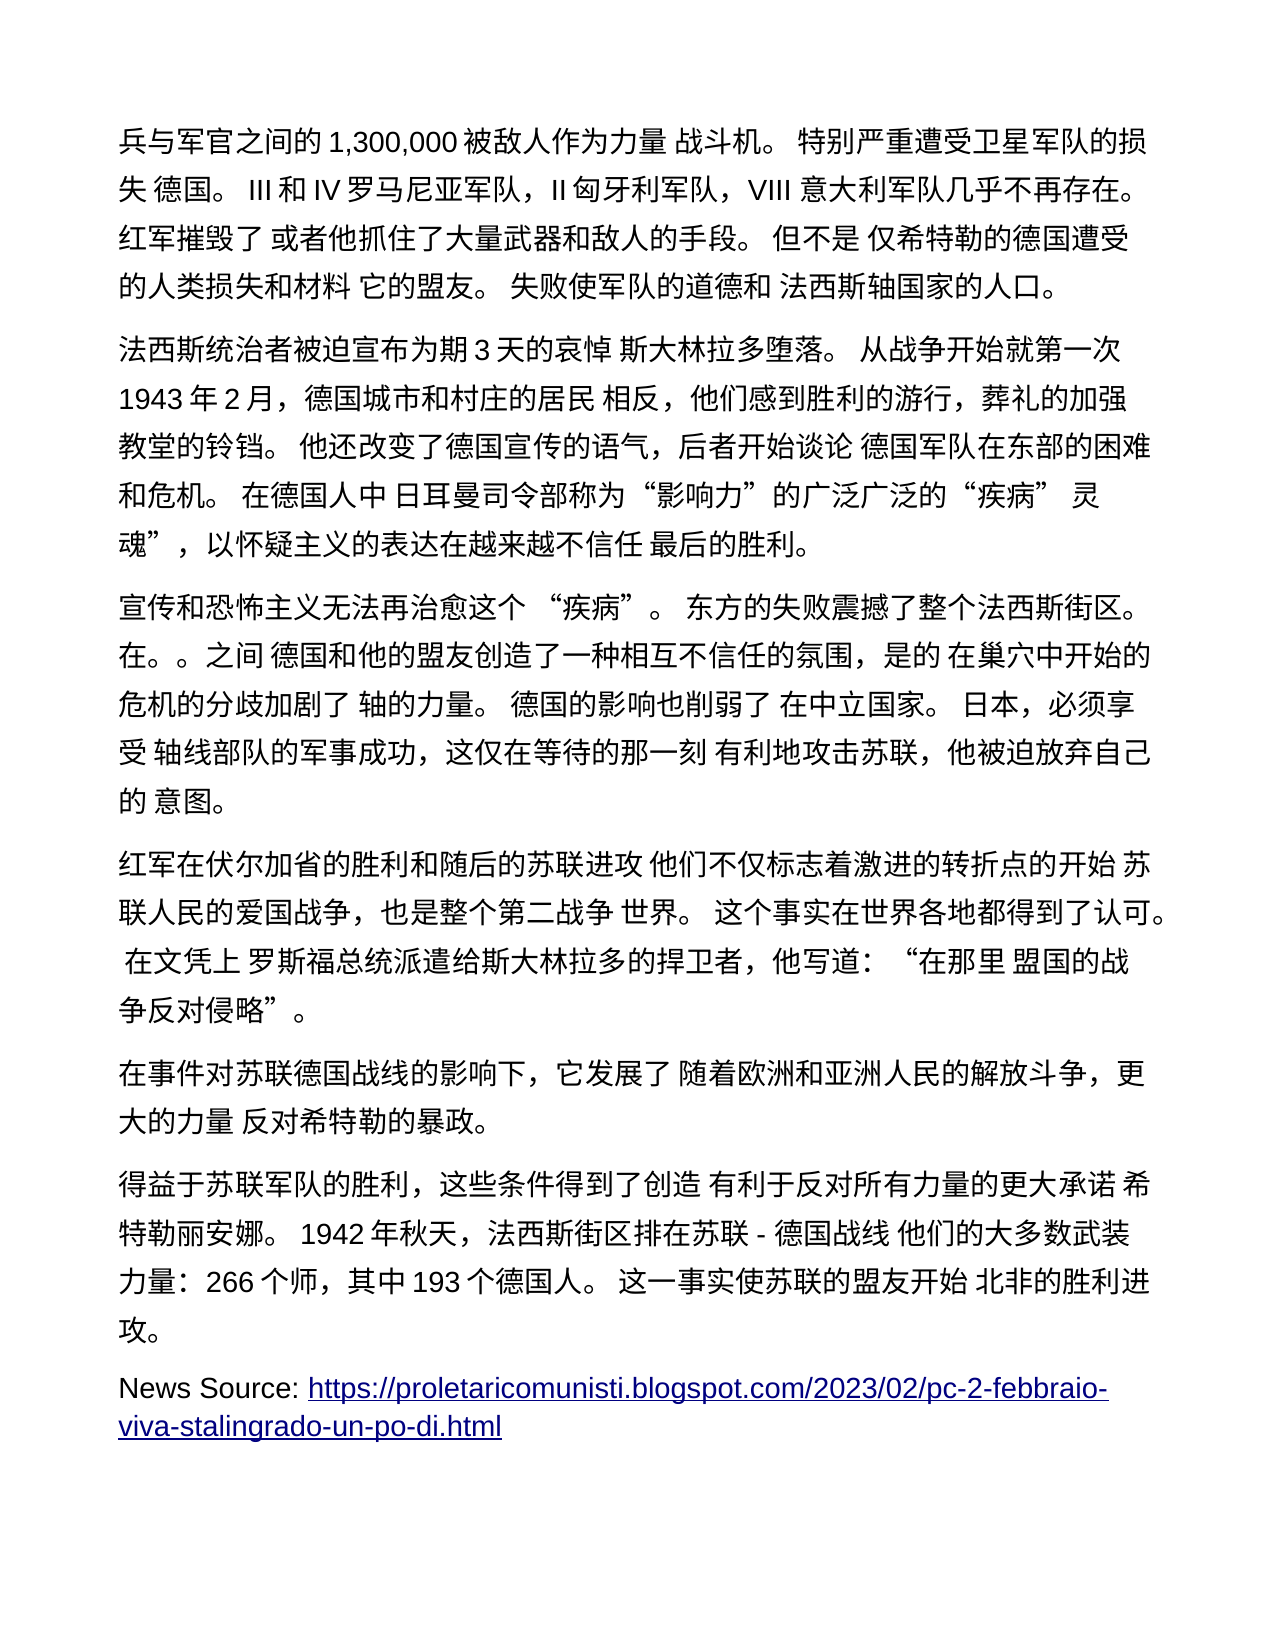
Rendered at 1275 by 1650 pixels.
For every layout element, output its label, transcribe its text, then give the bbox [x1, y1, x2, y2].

text News Source: https://proletaricomunisti.blogspot.com/2023/02/pc-2-febbraio-viva-stalingrado-un-po-di.html [118, 1371, 1157, 1443]
text 在事件对苏联德国战线的影响下，它发展了 随着欧洲和亚洲人民的解放斗争，更大的力量 反对希特勒的暴政。 [118, 1050, 1157, 1141]
text 得益于苏联军队的胜利，这些条件得到了创造 有利于反对所有力量的更大承诺 希特勒丽安娜。 1942年秋天，法西斯街区排在苏联 - 德国战线 他们的大多数武装力量：266个师，其中193个德国人。 这一事实使苏联的盟友开始 北非的胜利进攻。 [118, 1162, 1157, 1350]
text 宣传和恐怖主义无法再治愈这个 “疾病”。 东方的失败震撼了整个法西斯街区。 在。。之间 德国和他的盟友创造了一种相互不信任的氛围，是的 在巢穴中开始的危机的分歧加剧了 轴的力量。 德国的影响也削弱了 在中立国家。 日本，必须享受 轴线部队的军事成功，这仅在等待的那一刻 有利地攻击苏联，他被迫放弃自己的 意图。 [118, 584, 1157, 821]
text 红军在伏尔加省的胜利和随后的苏联进攻 他们不仅标志着激进的转折点的开始 苏联人民的爱国战争，也是整个第二战争 世界。 这个事实在世界各地都得到了认可。 在文凭上 罗斯福总统派遣给斯大林拉多的捍卫者，他写道：“在那里 盟国的战争反对侵略”。 [118, 841, 1157, 1029]
text 兵与军官之间的1,300,000被敌人作为力量 战斗机。 特别严重遭受卫星军队的损失 德国。 III和IV罗马尼亚军队，II匈牙利军队，VIII 意大利军队几乎不再存在。 红军摧毁了 或者他抓住了大量武器和敌人的手段。 但不是 仅希特勒的德国遭受的人类损失和材料 它的盟友。 失败使军队的道德和 法西斯轴国家的人口。 [118, 118, 1157, 306]
text 法西斯统治者被迫宣布为期3天的哀悼 斯大林拉多堕落。 从战争开始就第一次 1943年2月，德国城市和村庄的居民 相反，他们感到胜利的游行，葬礼的加强 教堂的铃铛。 他还改变了德国宣传的语气，后者开始谈论 德国军队在东部的困难和危机。 在德国人中 日耳曼司令部称为“影响力”的广泛广泛的“疾病” 灵魂”，以怀疑主义的表达在越来越不信任 最后的胜利。 [118, 327, 1157, 563]
